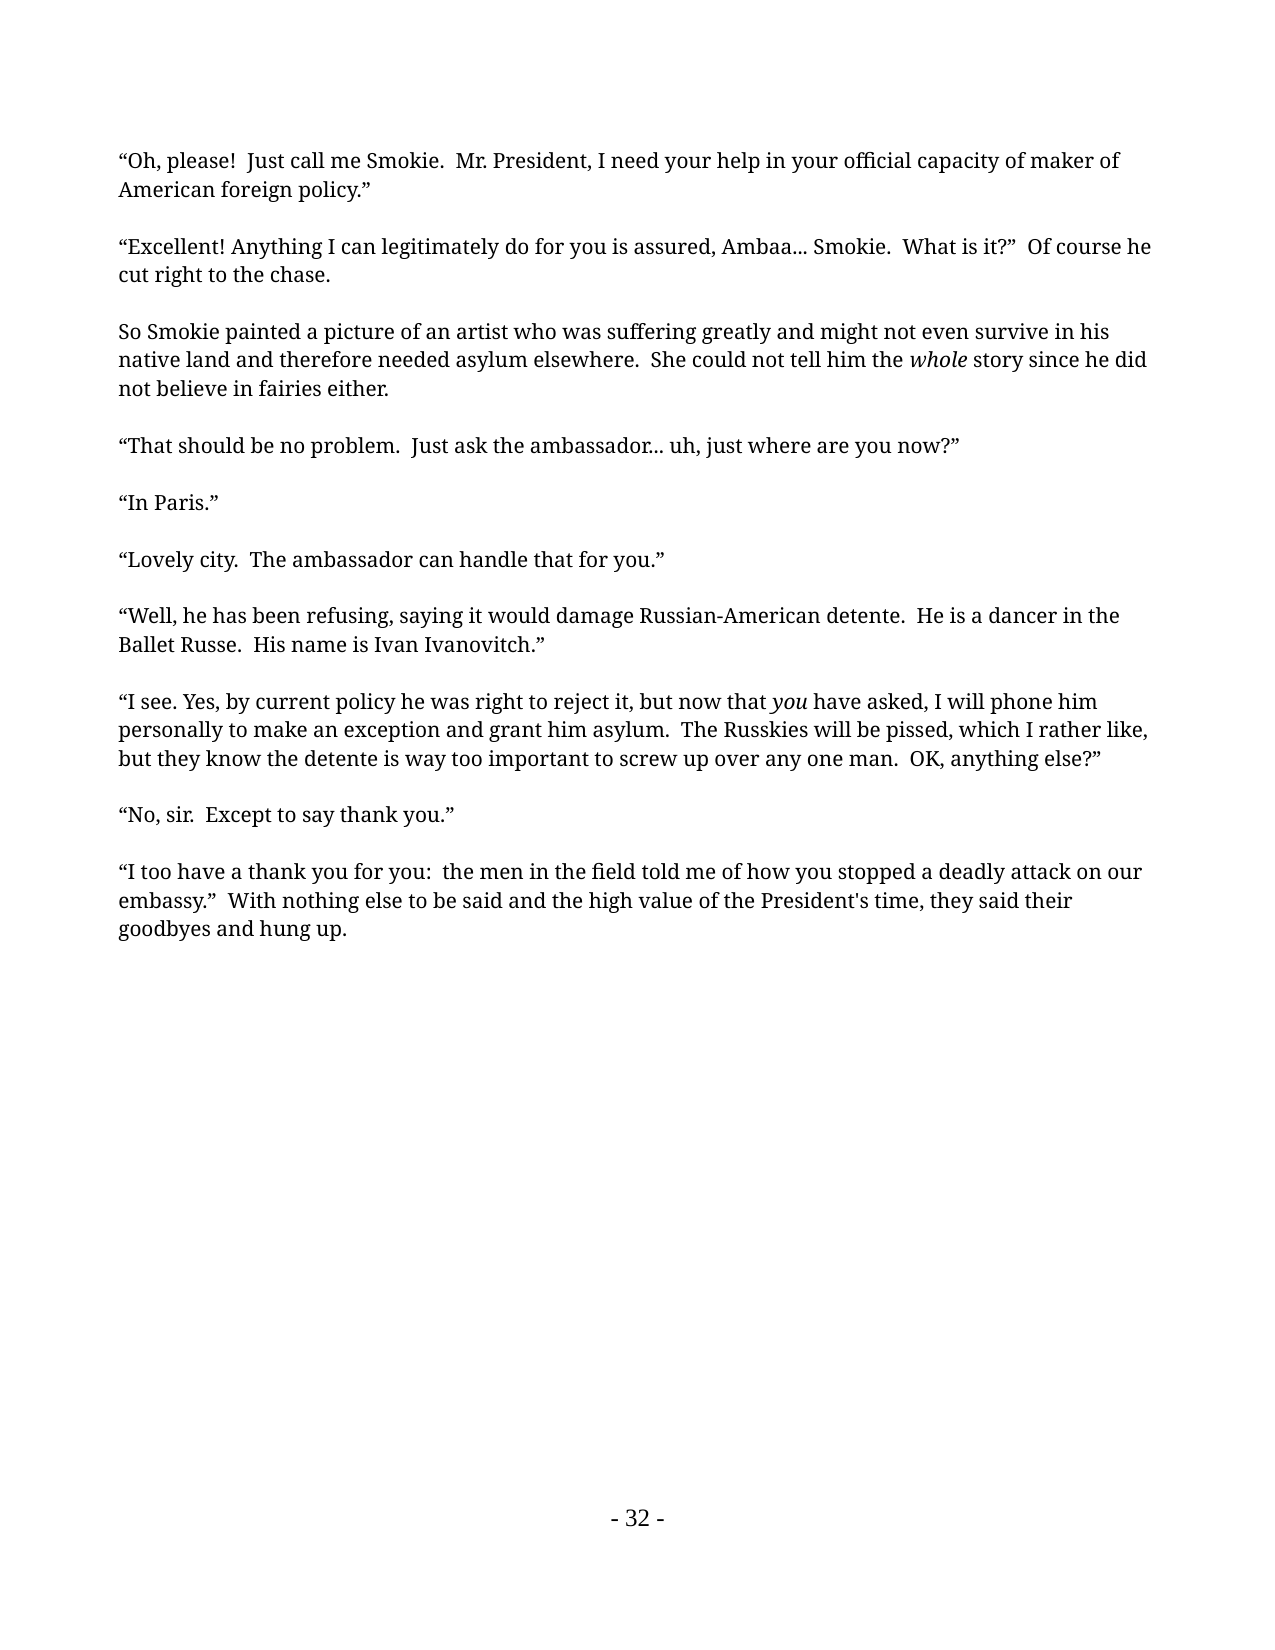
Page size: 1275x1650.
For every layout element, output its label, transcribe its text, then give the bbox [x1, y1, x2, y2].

text “That should be no problem. Just ask the ambassador... uh, just where are you now?” [118, 431, 1157, 459]
text “I see. Yes, by current policy he was right to reject it, but now that you have asked, I will phone him personally to make an exception and grant him asylum. The Russkies will be pissed, which I rather like, but they know the detente is way too important to screw up over any one man. OK, anything else?” [118, 687, 1157, 772]
text “Oh, please! Just call me Smokie. Mr. President, I need your help in your official capacity of maker of American foreign policy.” [118, 147, 1157, 203]
text “No, sir. Except to say thank you.” [118, 801, 1157, 829]
text “Lovely city. The ambassador can handle that for you.” [118, 545, 1157, 573]
text “In Paris.” [118, 488, 1157, 516]
text “Well, he has been refusing, saying it would damage Russian-American detente. He is a dancer in the Ballet Russe. His name is Ivan Ivanovitch.” [118, 602, 1157, 658]
text So Smokie painted a picture of an artist who was suffering greatly and might not even survive in his native land and therefore needed asylum elsewhere. She could not tell him the whole story since he did not believe in fairies either. [118, 317, 1157, 402]
text “Excellent! Anything I can legitimately do for you is assured, Ambaa... Smokie. What is it?” Of course he cut right to the chase. [118, 232, 1157, 289]
text “I too have a thank you for you: the men in the field told me of how you stopped a deadly attack on our embassy.” With nothing else to be said and the high value of the President's time, they said their goodbyes and hung up. [118, 857, 1157, 943]
